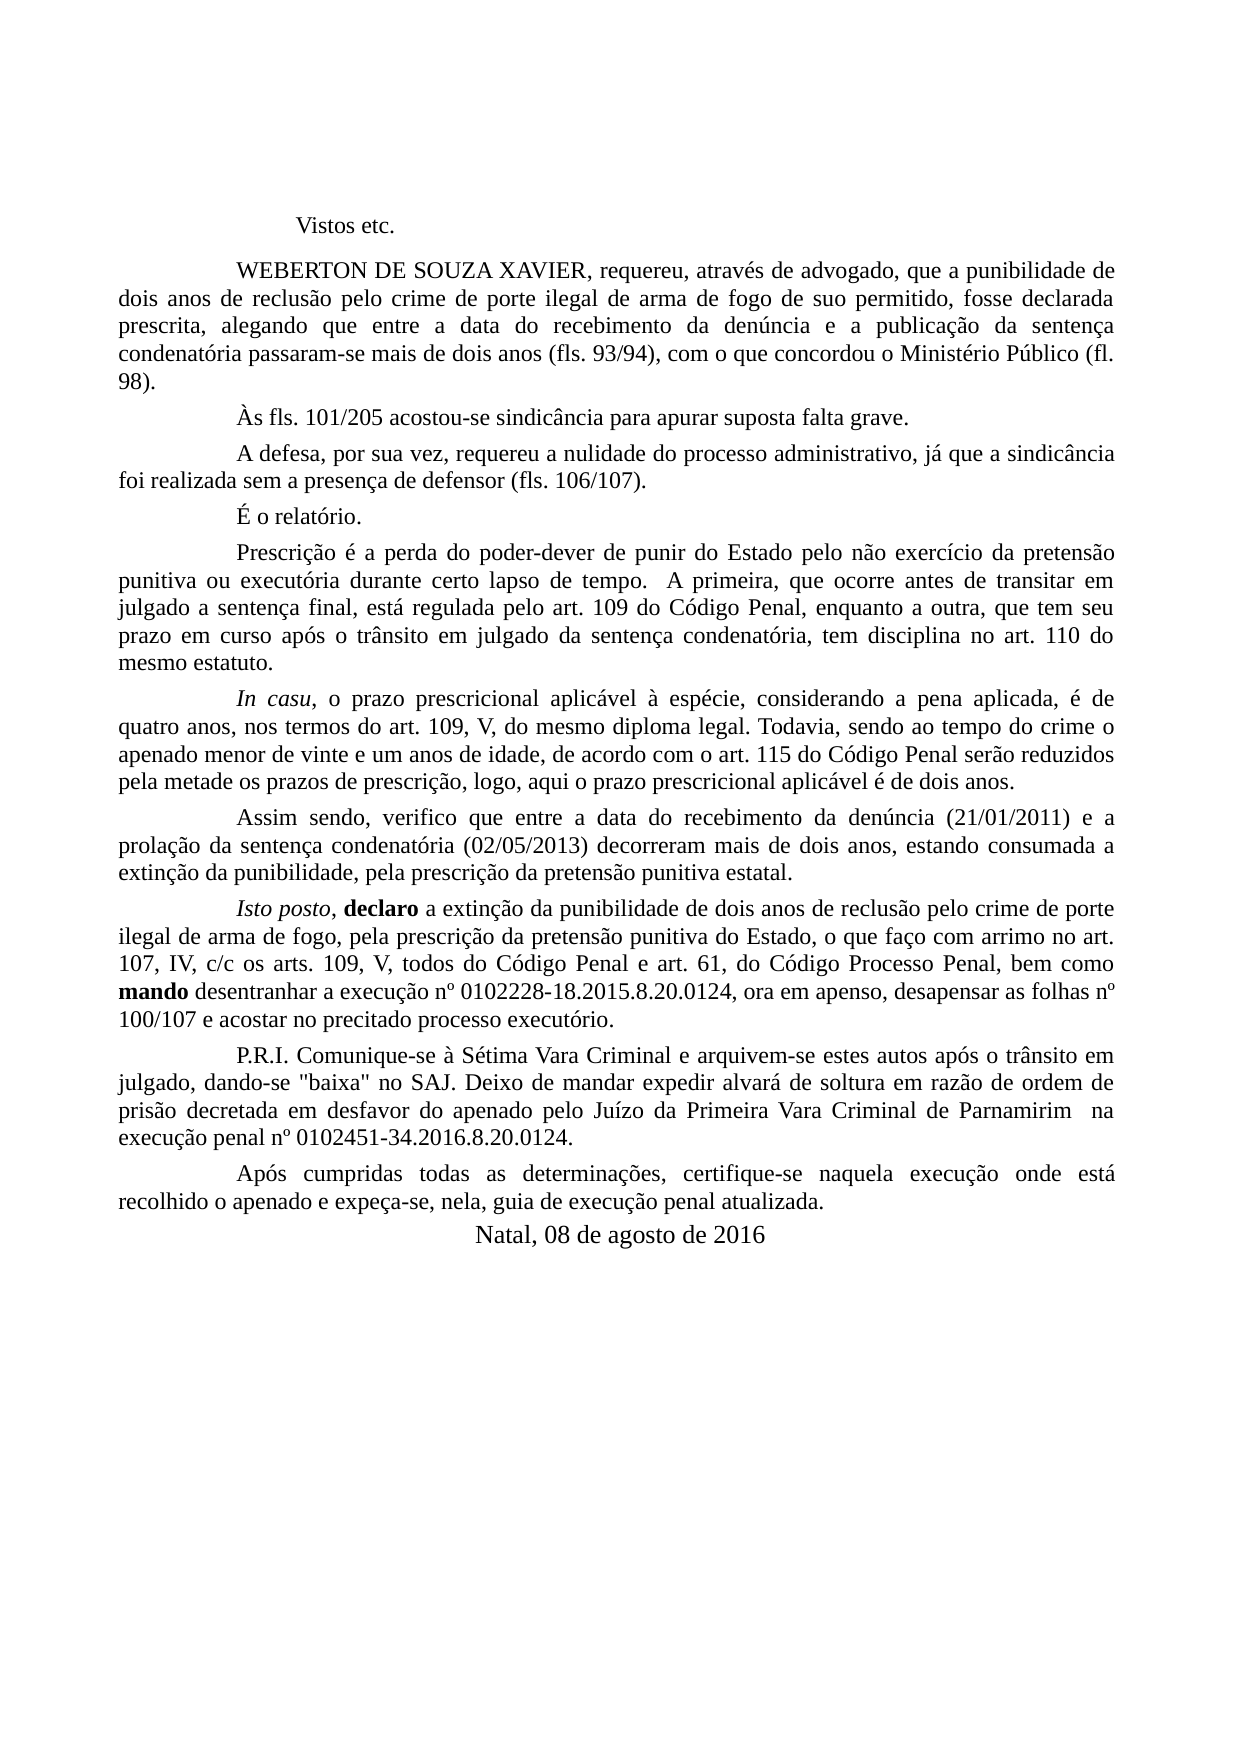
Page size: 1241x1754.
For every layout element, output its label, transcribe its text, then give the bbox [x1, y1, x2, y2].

table_header [126, 169, 1114, 174]
text WEBERTON DE SOUZA XAVIER, requereu, através de advogado, que a punibilidade de dois anos de reclusão pelo crime de porte ilegal de arma de fogo de suo permitido, fosse declarada prescrita, alegando que entre a data do recebimento da denúncia e a publicação da sentença condenatória passaram-se mais de dois anos (fls. 93/94), com o que concordou o Ministério Público (fl. 98). [118, 256, 1116, 394]
text A defesa, por sua vez, requereu a nulidade do processo administrativo, já que a sindicância foi realizada sem a presença de defensor (fls. 106/107). [118, 438, 1116, 494]
text Às fls. 101/205 acostou-se sindicância para apurar suposta falta grave. [118, 403, 1116, 430]
text Vistos etc. [118, 211, 1122, 238]
text Prescrição é a perda do poder-dever de punir do Estado pelo não exercício da pretensão punitiva ou executória durante certo lapso de tempo. A primeira, que ocorre antes de transitar em julgado a sentença final, está regulada pelo art. 109 do Código Penal, enquanto a outra, que tem seu prazo em curso após o trânsito em julgado da sentença condenatória, tem disciplina no art. 110 do mesmo estatuto. [118, 538, 1116, 676]
text Natal, 08 de agosto de 2016 [118, 1219, 1122, 1249]
text É o relatório. [118, 502, 1116, 530]
text P.R.I. Comunique-se à Sétima Vara Criminal e arquivem-se estes autos após o trânsito em julgado, dando-se "baixa" no SAJ. Deixo de mandar expedir alvará de soltura em razão de ordem de prisão decretada em desfavor do apenado pelo Juízo da Primeira Vara Criminal de Parnamirim na execução penal nº 0102451-34.2016.8.20.0124. [118, 1041, 1116, 1151]
text Após cumpridas todas as determinações, certifique-se naquela execução onde está recolhido o apenado e expeça-se, nela, guia de execução penal atualizada. [118, 1159, 1116, 1214]
table_header [118, 161, 1122, 211]
text Isto posto, declaro a extinção da punibilidade de dois anos de reclusão pelo crime de porte ilegal de arma de fogo, pela prescrição da pretensão punitiva do Estado, o que faço com arrimo no art. 107, IV, c/c os arts. 109, V, todos do Código Penal e art. 61, do Código Processo Penal, bem como mando desentranhar a execução nº 0102228-18.2015.8.20.0124, ora em apenso, desapensar as folhas nº 100/107 e acostar no precitado processo executório. [118, 894, 1116, 1032]
text Assim sendo, verifico que entre a data do recebimento da denúncia (21/01/2011) e a prolação da sentença condenatória (02/05/2013) decorreram mais de dois anos, estando consumada a extinção da punibilidade, pela prescrição da pretensão punitiva estatal. [118, 803, 1116, 886]
table_header [126, 174, 1114, 203]
text In casu, o prazo prescricional aplicável à espécie, considerando a pena aplicada, é de quatro anos, nos termos do art. 109, V, do mesmo diploma legal. Todavia, sendo ao tempo do crime o apenado menor de vinte e um anos de idade, de acordo com o art. 115 do Código Penal serão reduzidos pela metade os prazos de prescrição, logo, aqui o prazo prescricional aplicável é de dois anos. [118, 684, 1116, 795]
